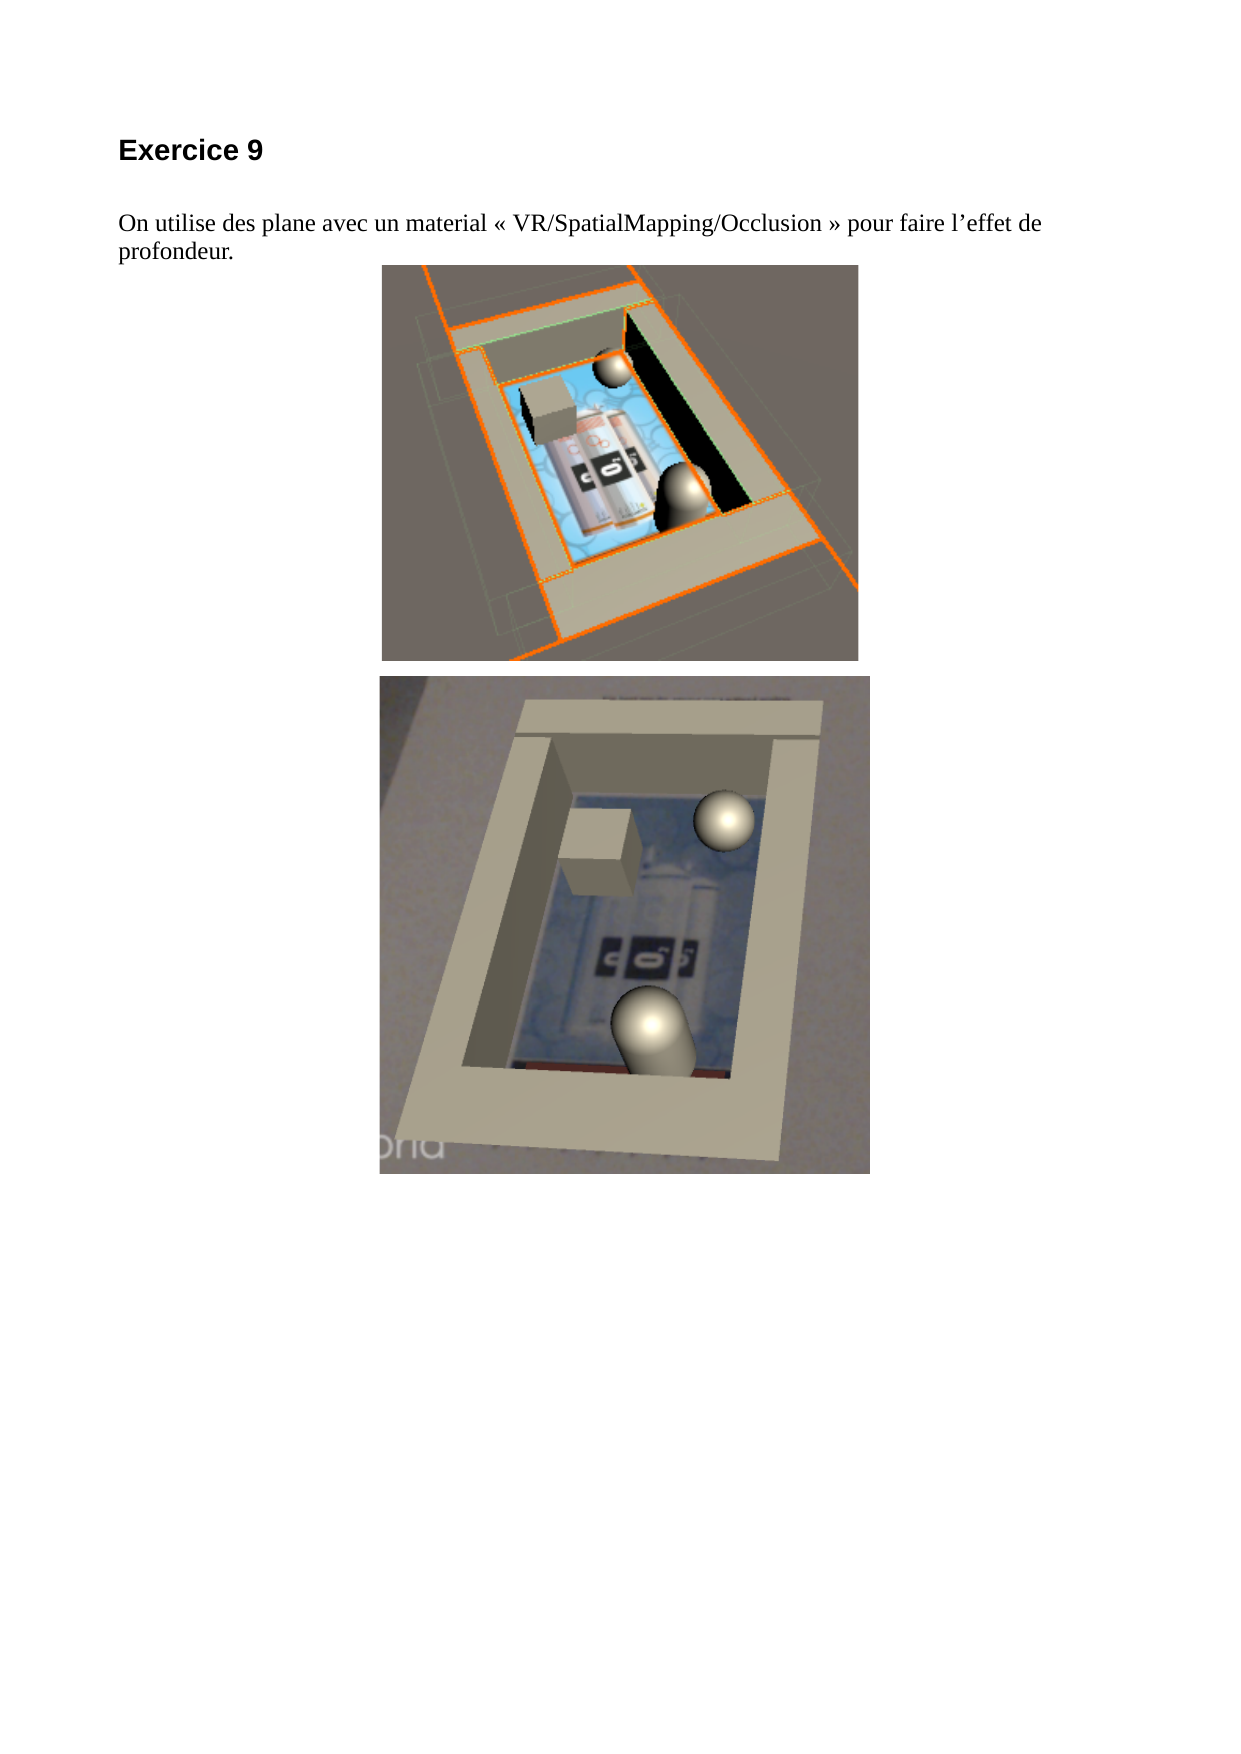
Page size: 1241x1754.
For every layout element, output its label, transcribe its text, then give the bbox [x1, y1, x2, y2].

text On utilise des plane avec un material « VR/SpatialMapping/Occlusion » pour faire l’effet de profondeur. [118, 208, 1122, 265]
picture [379, 676, 870, 1174]
picture [381, 265, 859, 661]
subtitle Exercice 9 [118, 133, 1122, 166]
